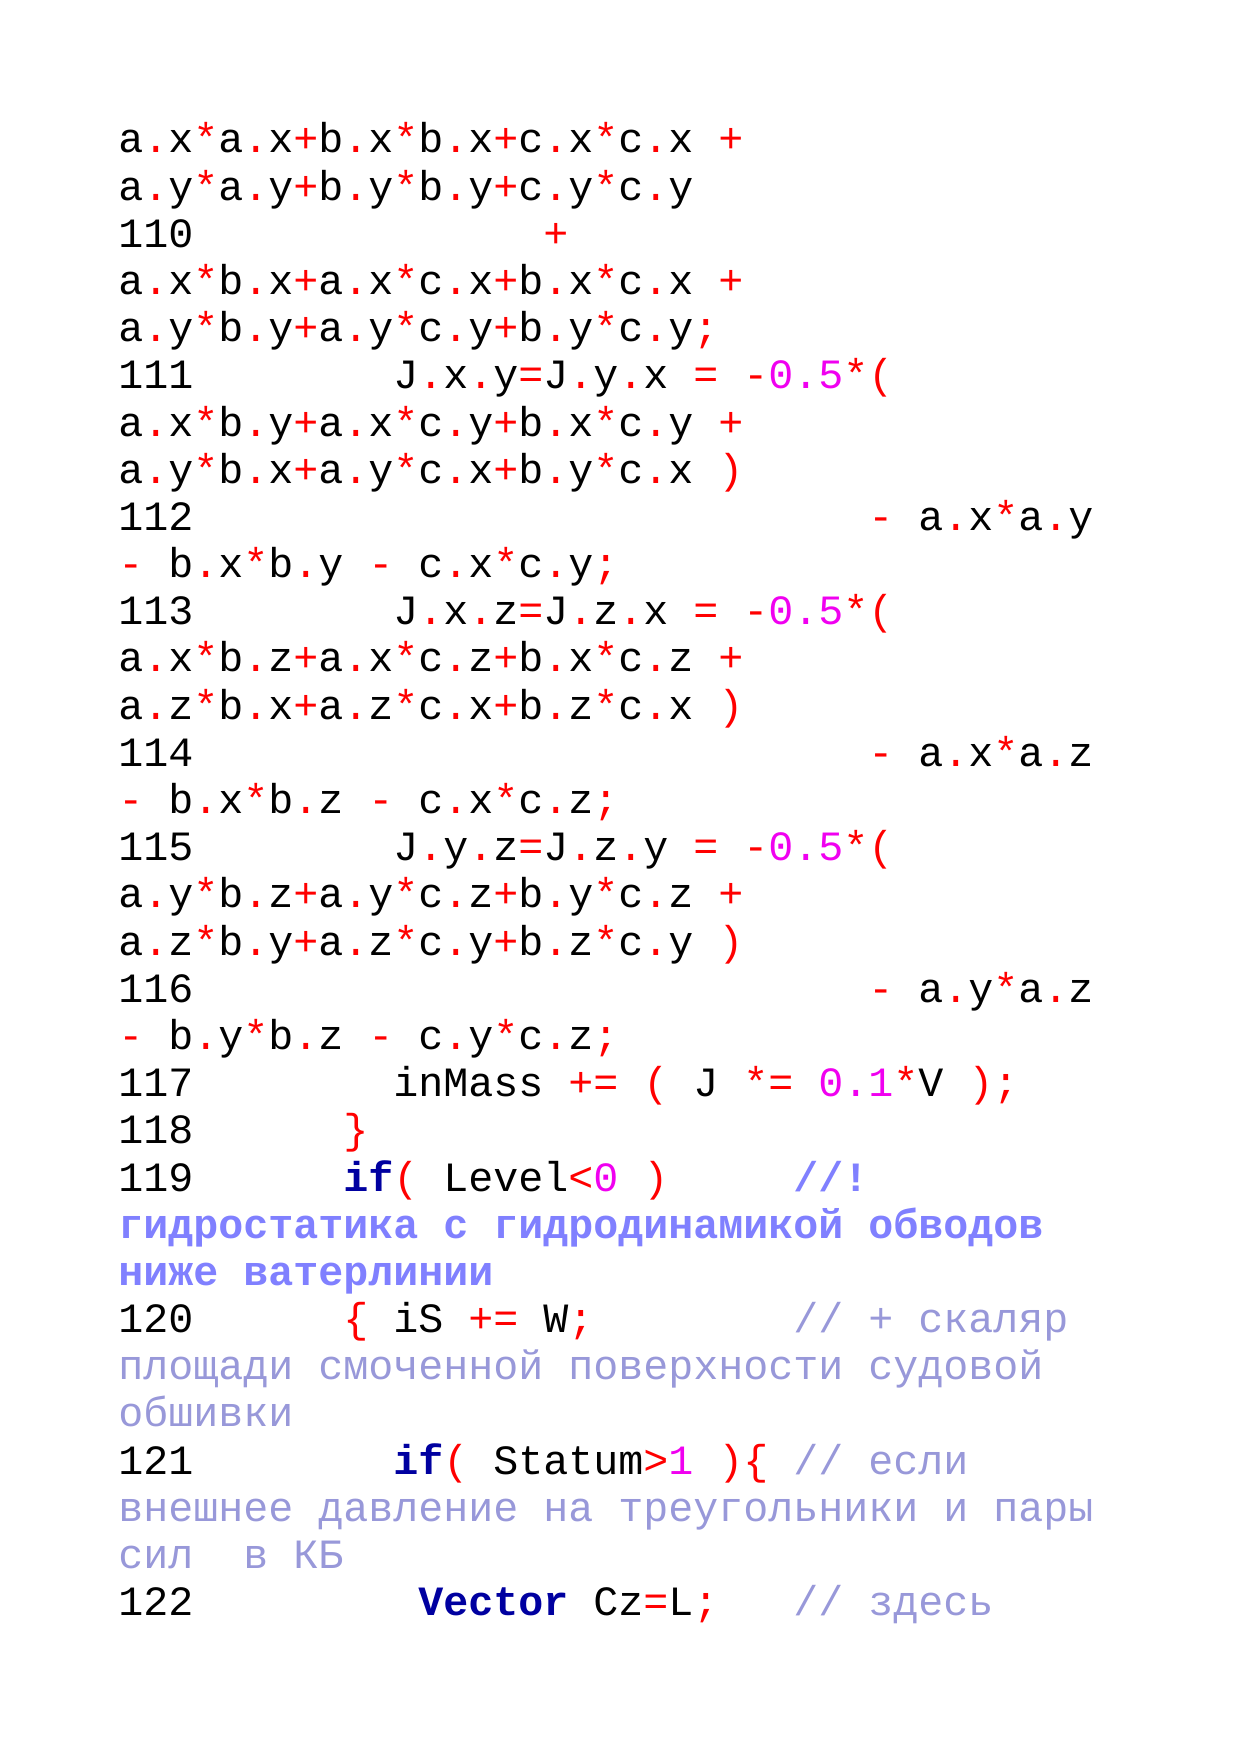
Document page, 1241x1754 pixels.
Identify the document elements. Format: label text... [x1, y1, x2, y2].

subtitle 115 J.y.z=J.z.y = -0.5*( a.y*b.z+a.y*c.z+b.y*c.z + a.z*b.y+a.z*c.y+b.z*c.y ) [118, 826, 668, 967]
subtitle 109 J.z.z = a.x*a.x+b.x*b.x+c.x*c.x + a.y*a.y+b.y*b.y+c.y*c.y [293, 118, 318, 212]
subtitle 114 - a.x*a.z - b.x*b.z - c.x*c.z; [118, 732, 1122, 826]
subtitle 117 inMass += ( J *= 0.1*V ); [968, 1062, 1122, 1109]
subtitle 113 J.x.z=J.z.x = -0.5*( a.x*b.z+a.x*c.z+b.x*c.z + a.z*b.x+a.z*c.x+b.z*c.x ) [693, 590, 1122, 732]
subtitle 109 J.z.z = a.x*a.x+b.x*b.x+c.x*c.x + a.y*a.y+b.y*b.y+c.y*c.y [643, 118, 668, 212]
subtitle 109 J.z.z = a.x*a.x+b.x*b.x+c.x*c.x + a.y*a.y+b.y*b.y+c.y*c.y [343, 118, 368, 212]
subtitle 109 J.z.z = a.x*a.x+b.x*b.x+c.x*c.x + a.y*a.y+b.y*b.y+c.y*c.y [493, 118, 518, 212]
subtitle 117 inMass += ( J *= 0.1*V ); [118, 1062, 393, 1109]
subtitle 122 Vector Cz=L; // здесь будет местоположение точки действия сил давления [693, 1581, 1122, 1628]
subtitle 119 if( Level<0 ) //! гидростатика с гидродинамикой обводов ниже ватерлинии [118, 1156, 1122, 1298]
subtitle 110 + a.x*b.x+a.x*c.x+b.x*c.x + a.y*b.y+a.y*c.y+b.y*c.y; [118, 212, 1122, 354]
subtitle 109 J.z.z = a.x*a.x+b.x*b.x+c.x*c.x + a.y*a.y+b.y*b.y+c.y*c.y [543, 118, 568, 212]
subtitle 109 J.z.z = a.x*a.x+b.x*b.x+c.x*c.x + a.y*a.y+b.y*b.y+c.y*c.y [193, 118, 218, 212]
subtitle 117 inMass += ( J *= 0.1*V ); [743, 1062, 918, 1109]
subtitle 112 - a.x*a.y - b.x*b.y - c.x*c.y; [118, 496, 1122, 590]
subtitle 109 J.z.z = a.x*a.x+b.x*b.x+c.x*c.x + a.y*a.y+b.y*b.y+c.y*c.y [243, 118, 268, 212]
subtitle 120 { iS += W; // + скаляр площади смоченной поверхности судовой обшивки [118, 1298, 1122, 1439]
subtitle 109 J.z.z = a.x*a.x+b.x*b.x+c.x*c.x + a.y*a.y+b.y*b.y+c.y*c.y [693, 118, 1122, 212]
subtitle 121 if( Statum>1 ){ // если внешнее давление на треугольники и пары сил в КБ [118, 1439, 1122, 1581]
subtitle 109 J.z.z = a.x*a.x+b.x*b.x+c.x*c.x + a.y*a.y+b.y*b.y+c.y*c.y [443, 118, 468, 212]
subtitle 111 J.x.y=J.y.x = -0.5*( a.x*b.y+a.x*c.y+b.x*c.y + a.y*b.x+a.y*c.x+b.y*c.x ) [118, 354, 1122, 496]
subtitle 109 J.z.z = a.x*a.x+b.x*b.x+c.x*c.x + a.y*a.y+b.y*b.y+c.y*c.y [143, 118, 168, 212]
subtitle 122 Vector Cz=L; // здесь будет местоположение точки действия сил давления [118, 1581, 593, 1628]
subtitle 109 J.z.z = a.x*a.x+b.x*b.x+c.x*c.x + a.y*a.y+b.y*b.y+c.y*c.y [393, 118, 418, 212]
subtitle 118 } [118, 1109, 1122, 1156]
subtitle 109 J.z.z = a.x*a.x+b.x*b.x+c.x*c.x + a.y*a.y+b.y*b.y+c.y*c.y [593, 118, 618, 212]
subtitle 113 J.x.z=J.z.x = -0.5*( a.x*b.z+a.x*c.z+b.x*c.z + a.z*b.x+a.z*c.x+b.z*c.x ) [118, 590, 668, 732]
subtitle 116 - a.y*a.z - b.y*b.z - c.y*c.z; [118, 967, 1122, 1062]
subtitle 117 inMass += ( J *= 0.1*V ); [568, 1062, 693, 1109]
subtitle 115 J.y.z=J.z.y = -0.5*( a.y*b.z+a.y*c.z+b.y*c.z + a.z*b.y+a.z*c.y+b.z*c.y ) [693, 826, 1122, 967]
